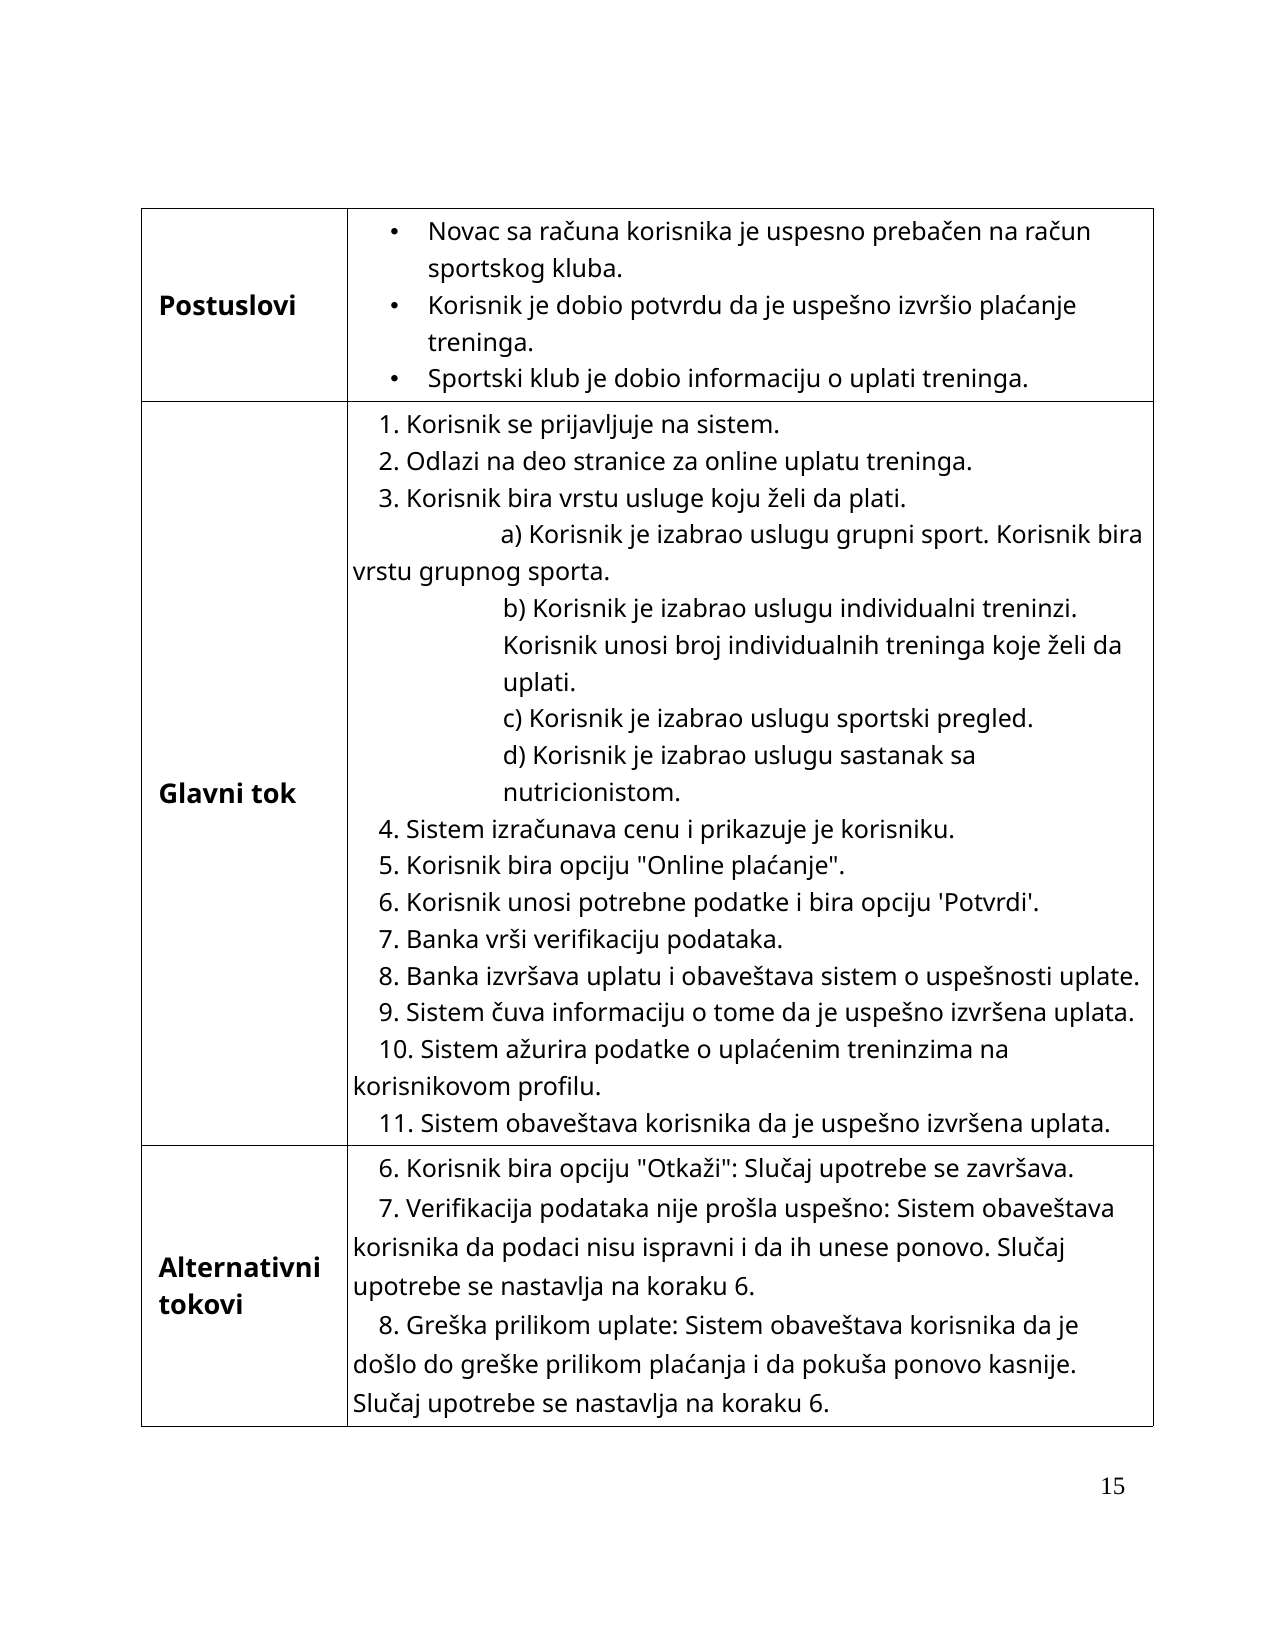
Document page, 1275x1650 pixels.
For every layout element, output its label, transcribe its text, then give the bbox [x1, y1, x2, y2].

table_cell Novac sa računa korisnika je uspesno prebačen na račun sportskog kluba. Korisnik je dobio potvrdu da je uspešno izvršio plaćanje treninga. Sportski klub je dobio informaciju o uplati treninga. [348, 209, 1153, 401]
table_cell Postuslovi [142, 209, 347, 401]
table_cell 6. Korisnik bira opciju "Otkaži": Slučaj upotrebe se završava. 7. Verifikacija podataka nije prošla uspešno: Sistem obaveštava korisnika da podaci nisu ispravni i da ih unese ponovo. Slučaj upotrebe se nastavlja na koraku 6. 8. Greška prilikom uplate: Sistem obaveštava korisnika da je došlo do greške prilikom plaćanja i da pokuša ponovo kasnije. Slučaj upotrebe se nastavlja na koraku 6. [348, 1146, 1153, 1426]
table_cell Glavni tok [142, 402, 347, 1145]
table_cell Alternativni tokovi [142, 1146, 347, 1426]
table_cell 1. Korisnik se prijavljuje na sistem. 2. Odlazi na deo stranice za online uplatu treninga. 3. Korisnik bira vrstu usluge koju želi da plati. a) Korisnik je izabrao uslugu grupni sport. Korisnik bira vrstu grupnog sporta. b) Korisnik je izabrao uslugu individualni treninzi. Korisnik unosi broj individualnih treninga koje želi da uplati. c) Korisnik je izabrao uslugu sportski pregled. d) Korisnik je izabrao uslugu sastanak sa nutricionistom. 4. Sistem izračunava cenu i prikazuje je korisniku. 5. Korisnik bira opciju "Online plaćanje". 6. Korisnik unosi potrebne podatke i bira opciju 'Potvrdi'. 7. Banka vrši verifikaciju podataka. 8. Banka izvršava uplatu i obaveštava sistem o uspešnosti uplate. 9. Sistem čuva informaciju o tome da je uspešno izvršena uplata. 10. Sistem ažurira podatke o uplaćenim treninzima na korisnikovom profilu. 11. Sistem obaveštava korisnika da je uspešno izvršena uplata. [348, 402, 1153, 1145]
